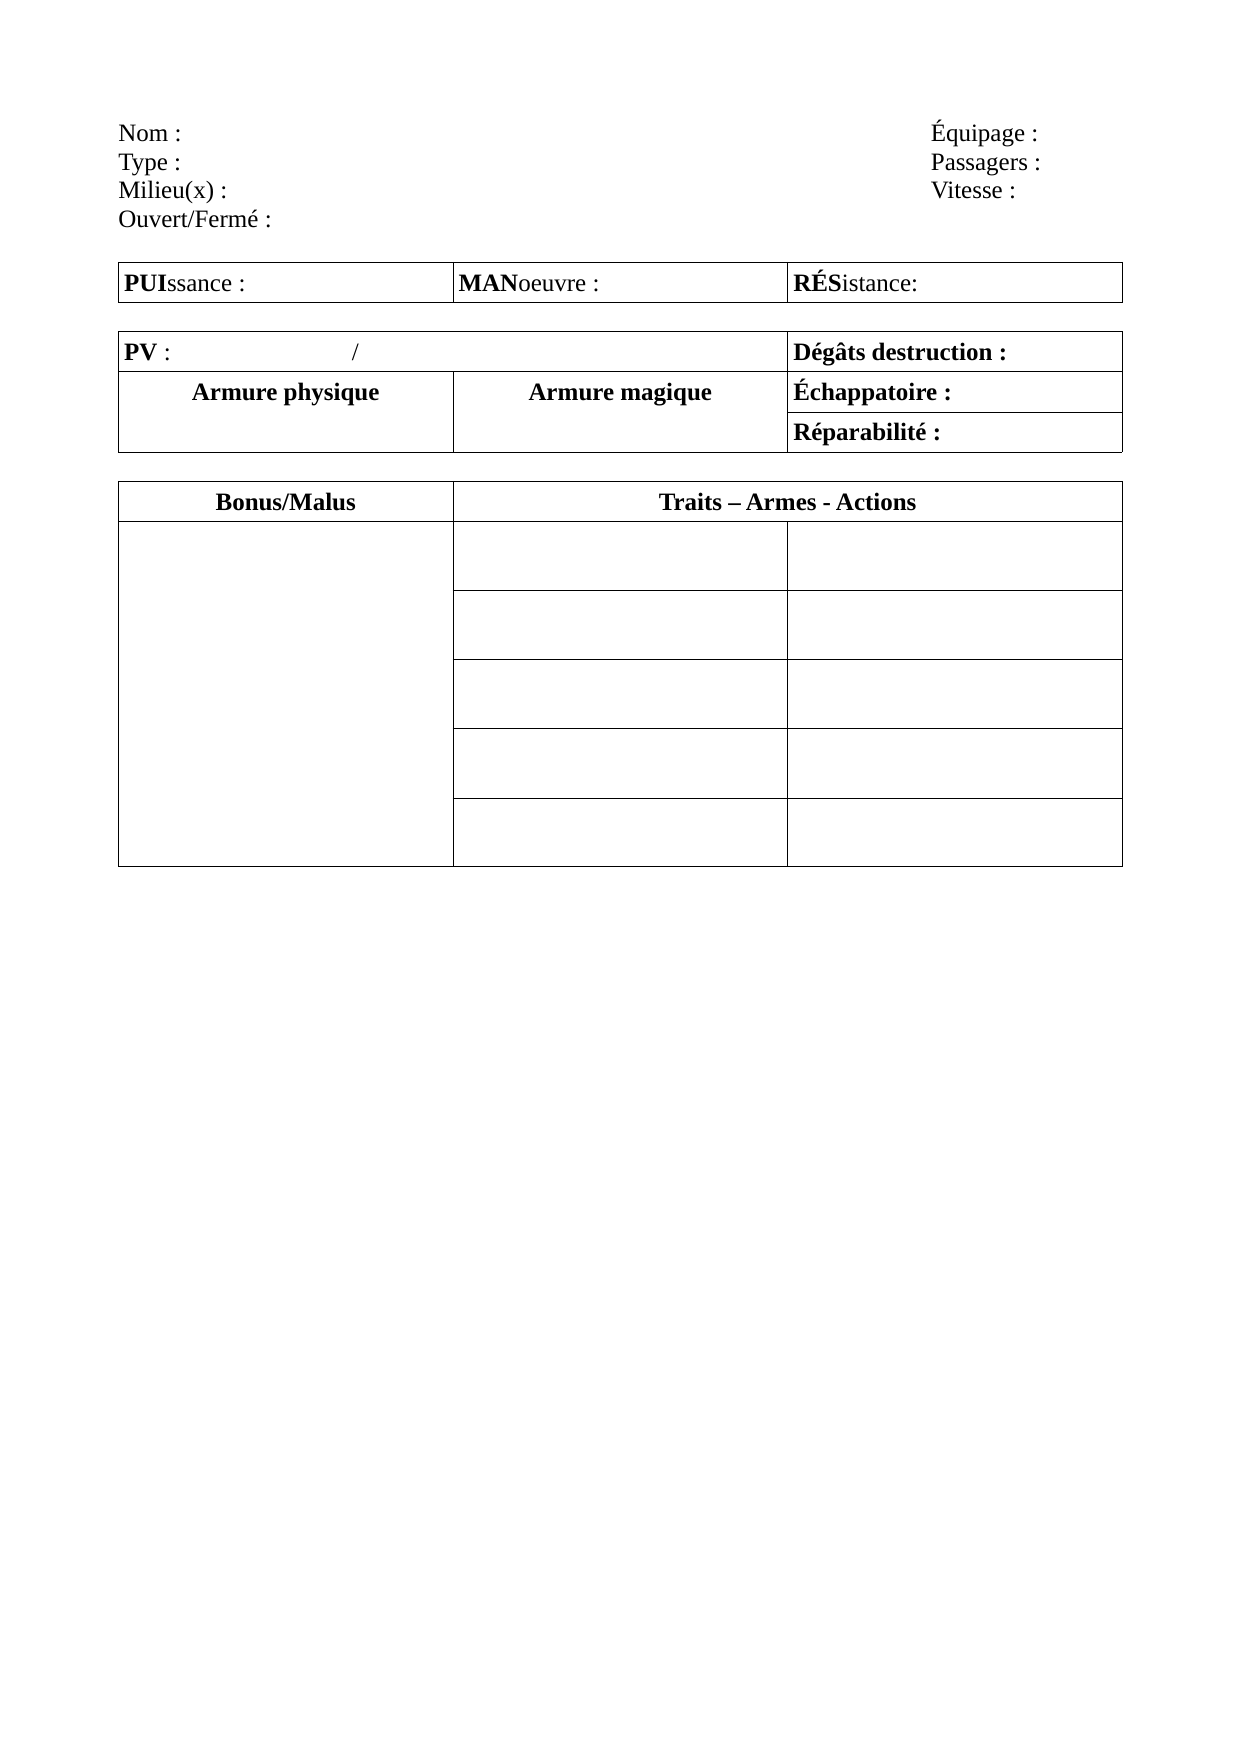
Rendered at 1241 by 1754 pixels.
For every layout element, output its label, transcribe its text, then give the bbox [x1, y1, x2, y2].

table_cell [454, 522, 787, 590]
table_cell [454, 660, 787, 728]
table_cell [454, 799, 787, 866]
text Milieu(x) : Vitesse : [118, 176, 1122, 204]
table_cell [454, 591, 787, 659]
text Ouvert/Fermé : [118, 204, 1122, 233]
table_cell [788, 799, 1122, 866]
table_cell [788, 660, 1122, 728]
table_header Dégâts destruction : [788, 332, 1122, 371]
table_cell [788, 591, 1122, 659]
text Nom : Équipage : [118, 118, 1122, 147]
table_cell [788, 522, 1122, 590]
table_cell Échappatoire : [788, 372, 1122, 412]
table_header PV : / [119, 332, 787, 371]
table_header Bonus/Malus [119, 482, 453, 521]
table_header MANoeuvre : [454, 263, 787, 302]
table_cell Réparabilité : [788, 413, 1122, 452]
table_cell Armure magique [454, 372, 787, 452]
table_header Traits – Armes - Actions [454, 482, 1122, 521]
text Type : Passagers : [118, 147, 1122, 176]
table_header PUIssance : [119, 263, 453, 302]
table_cell [119, 522, 453, 866]
table_header RÉSistance: [788, 263, 1122, 302]
table_cell [454, 729, 787, 797]
table_cell Armure physique [119, 372, 453, 452]
table_cell [788, 729, 1122, 797]
